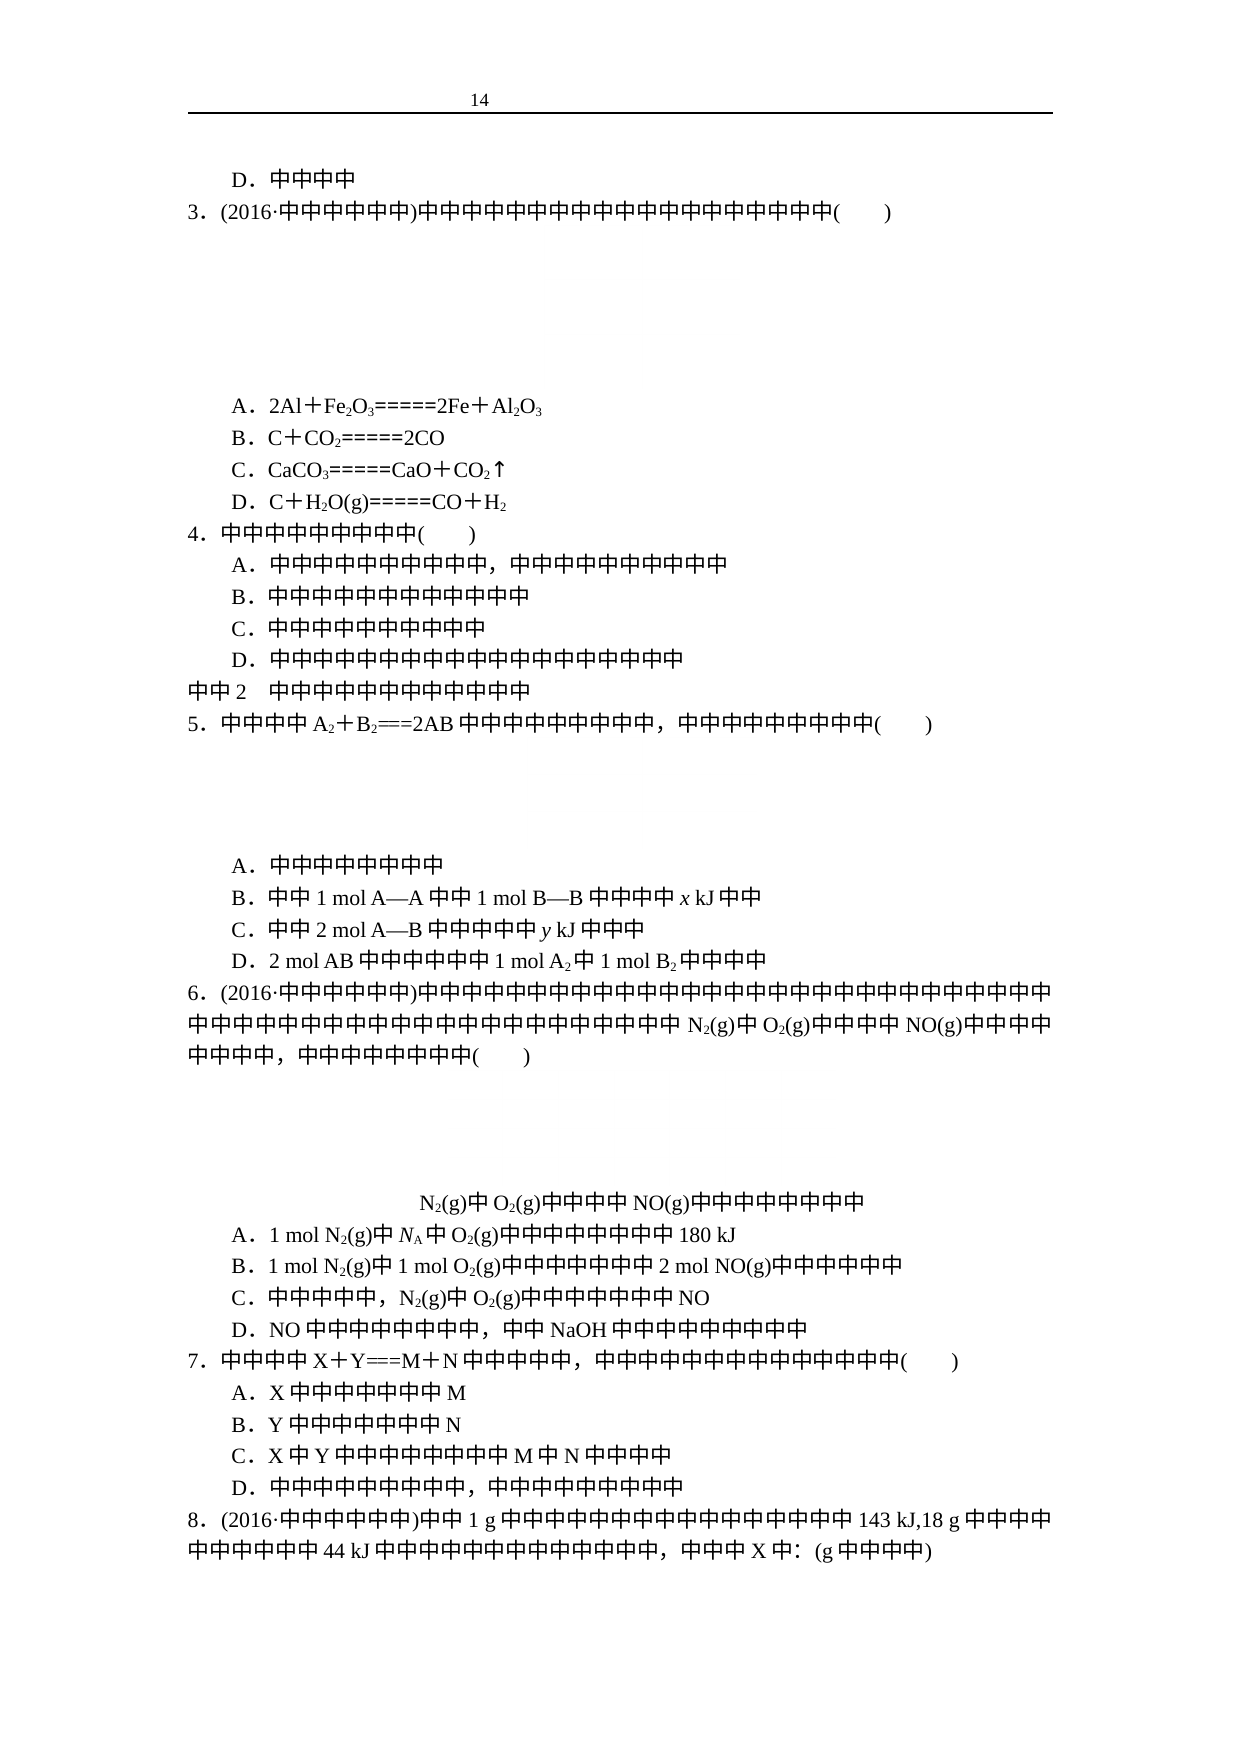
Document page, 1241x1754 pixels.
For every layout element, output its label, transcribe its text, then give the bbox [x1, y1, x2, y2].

text D．中中中中中中中中中中中中中中中中中中中 [187, 642, 1053, 674]
text 5．中中中中A2＋B2===2AB中中中中中中中中中，中中中中中中中中中( ) [187, 706, 1053, 737]
text D．C＋H2O(g)=====CO＋H2 [187, 484, 1053, 516]
text 7．中中中中X＋Y===M＋N中中中中中，中中中中中中中中中中中中中中( ) [187, 1343, 1053, 1375]
text C．中中中中中中中中中中 [187, 611, 1053, 642]
text A．2Al＋Fe2O3=====2Fe＋Al2O3 [187, 388, 1053, 420]
text B．中中1 mol A—A中中1 mol B—B中中中中x kJ中中 [187, 880, 1053, 912]
text C．CaCO3=====CaO＋CO2↑ [187, 452, 1053, 484]
picture [447, 1070, 837, 1186]
text B．Y中中中中中中中N [187, 1407, 1053, 1438]
text A．中中中中中中中中中中，中中中中中中中中中中 [187, 547, 1053, 579]
text A．X中中中中中中中M [187, 1375, 1053, 1407]
text D．中中中中 [187, 162, 1053, 194]
text 3．(2016·中中中中中中)中中中中中中中中中中中中中中中中中中中( ) [187, 194, 1053, 225]
picture [544, 225, 740, 389]
text C．中中中中中，N2(g)中O2(g)中中中中中中中NO [187, 1280, 1053, 1312]
text B．1 mol N2(g)中1 mol O2(g)中中中中中中中2 mol NO(g)中中中中中中 [187, 1248, 1053, 1280]
text A．1 mol N2(g)中NA中O2(g)中中中中中中中中180 kJ [187, 1217, 1053, 1248]
text 6．(2016·中中中中中中)中中中中中中中中中中中中中中中中中中中中中中中中中中中中中中中中中中中中中中中中中中中中中中中中中中中N2(g)中O2(g)中中中中NO(g)中中中中中中中中，中中中中中中中中( ) [187, 975, 1053, 1070]
picture [527, 737, 757, 849]
text 4．中中中中中中中中中( ) [187, 516, 1053, 547]
text A．中中中中中中中中 [187, 848, 1053, 880]
text 8．(2016·中中中中中中)中中1 g中中中中中中中中中中中中中中中中143 kJ,18 g中中中中中中中中中中44 kJ中中中中中中中中中中中中中，中中中X中：(g中中中中) [187, 1502, 1053, 1565]
text N2(g)中O2(g)中中中中NO(g)中中中中中中中中 [187, 1185, 1053, 1217]
text C．中中2 mol A—B中中中中中y kJ中中中 [187, 912, 1053, 943]
text C．X中Y中中中中中中中中M中N中中中中 [187, 1438, 1053, 1470]
text D．2 mol AB中中中中中中1 mol A2中1 mol B2中中中中 [187, 943, 1053, 975]
text B．C＋CO2=====2CO [187, 420, 1053, 452]
text D．中中中中中中中中中，中中中中中中中中中 [187, 1470, 1053, 1502]
text 中中2 中中中中中中中中中中中中 [187, 674, 1053, 706]
text D．NO中中中中中中中中，中中NaOH中中中中中中中中中 [187, 1312, 1053, 1343]
text B．中中中中中中中中中中中中 [187, 579, 1053, 611]
